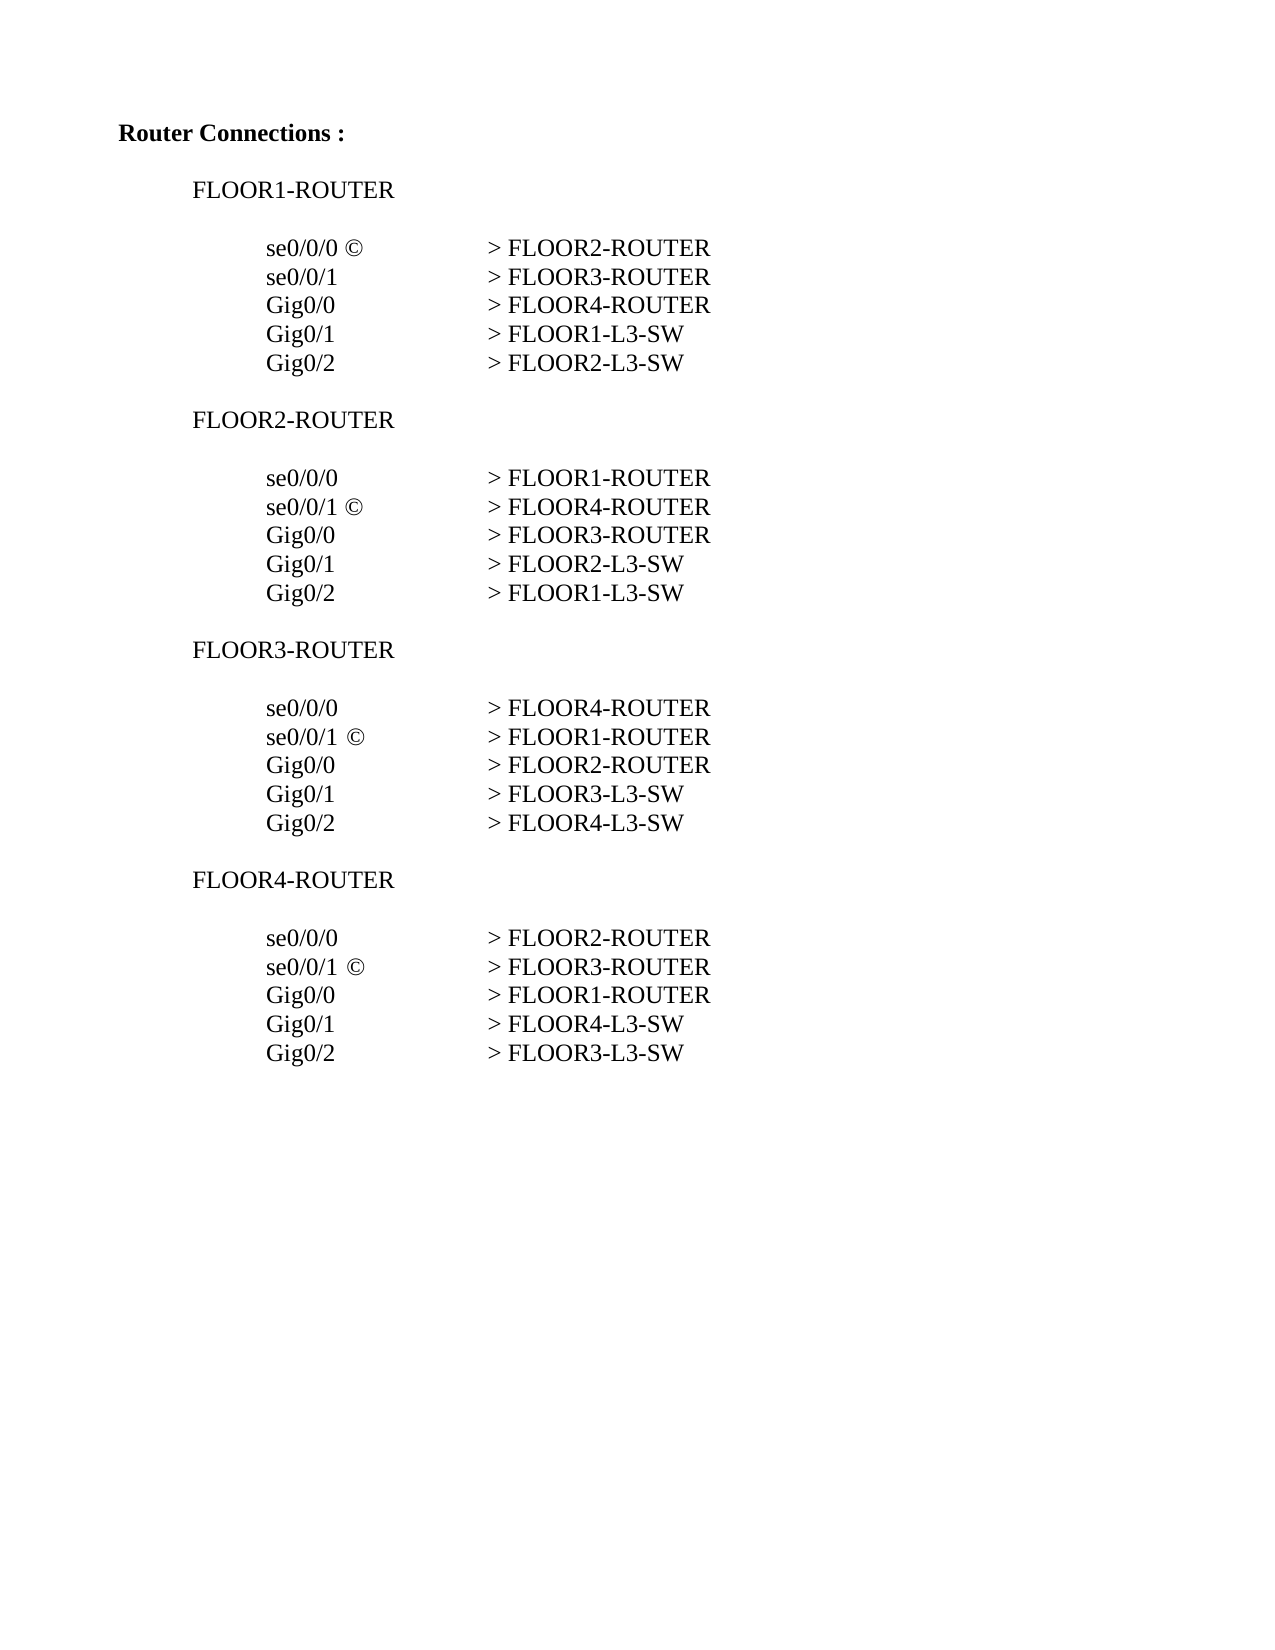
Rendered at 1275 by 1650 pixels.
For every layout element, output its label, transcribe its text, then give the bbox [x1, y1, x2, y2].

text FLOOR3-ROUTER [118, 636, 1157, 664]
text se0/0/1 > FLOOR3-ROUTER [118, 262, 1157, 291]
text Gig0/2 > FLOOR1-L3-SW [118, 578, 1157, 607]
text Gig0/2 > FLOOR3-L3-SW [118, 1038, 1157, 1067]
text Router Connections : [118, 118, 1157, 147]
text FLOOR2-ROUTER [118, 406, 1157, 434]
text Gig0/1 > FLOOR4-L3-SW [118, 1009, 1157, 1038]
text Gig0/1 > FLOOR2-L3-SW [118, 549, 1157, 578]
text Gig0/1 > FLOOR1-L3-SW [118, 319, 1157, 348]
text Gig0/0 > FLOOR1-ROUTER [118, 981, 1157, 1009]
text se0/0/1 © > FLOOR1-ROUTER [118, 722, 1157, 751]
text FLOOR1-ROUTER [118, 176, 1157, 204]
text Gig0/0 > FLOOR3-ROUTER [118, 521, 1157, 549]
text se0/0/1 © > FLOOR4-ROUTER [118, 492, 1157, 521]
text Gig0/0 > FLOOR4-ROUTER [118, 291, 1157, 319]
text Gig0/2 > FLOOR4-L3-SW [118, 808, 1157, 837]
text se0/0/0 > FLOOR4-ROUTER [118, 693, 1157, 722]
text se0/0/0 > FLOOR2-ROUTER [118, 923, 1157, 952]
text Gig0/1 > FLOOR3-L3-SW [118, 779, 1157, 808]
text se0/0/0 © > FLOOR2-ROUTER [118, 233, 1157, 262]
text se0/0/1 © > FLOOR3-ROUTER [118, 952, 1157, 981]
text Gig0/0 > FLOOR2-ROUTER [118, 751, 1157, 779]
text se0/0/0 > FLOOR1-ROUTER [118, 463, 1157, 492]
text FLOOR4-ROUTER [118, 866, 1157, 894]
text Gig0/2 > FLOOR2-L3-SW [118, 348, 1157, 377]
